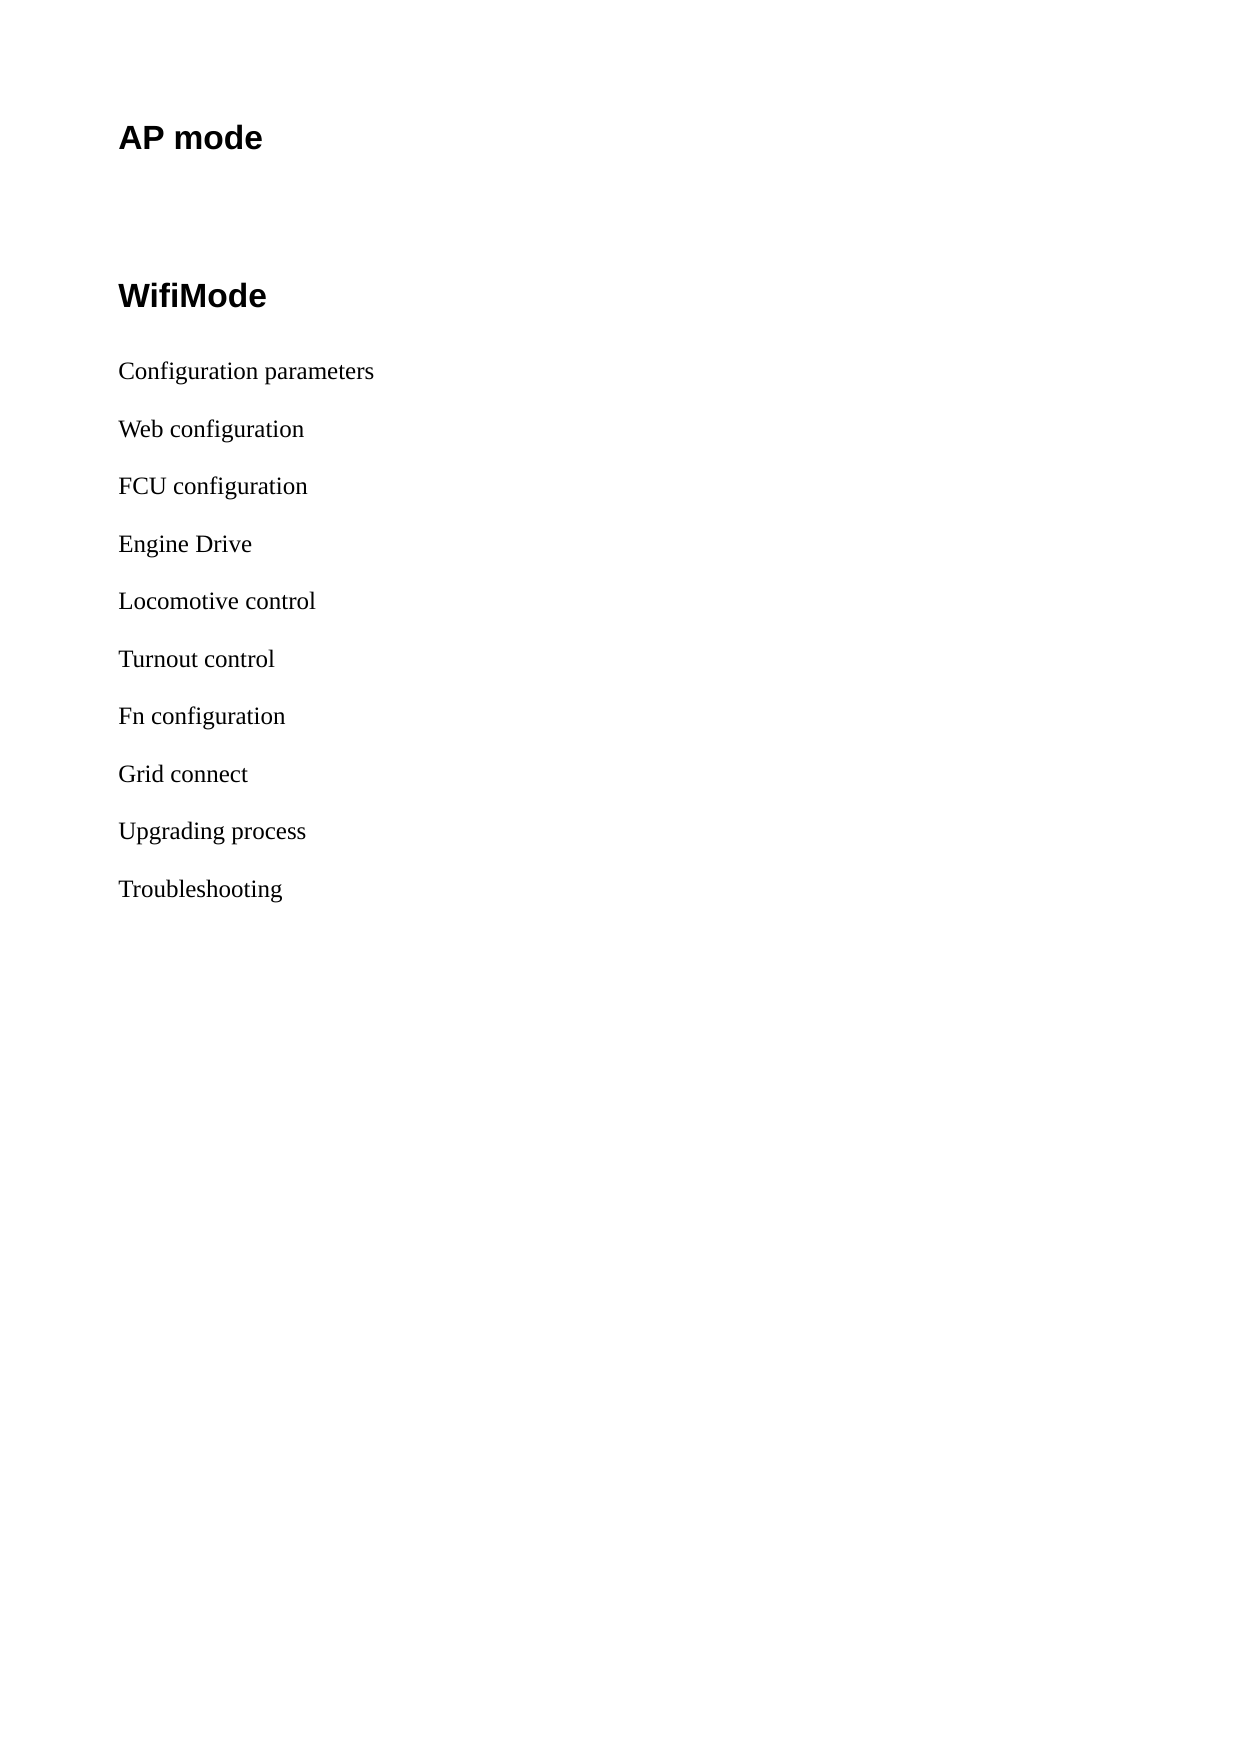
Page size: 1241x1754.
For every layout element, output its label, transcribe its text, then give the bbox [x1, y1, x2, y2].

text Troubleshooting [118, 874, 1122, 902]
text Upgrading process [118, 816, 1122, 845]
subtitle AP mode [118, 118, 1122, 157]
text FCU configuration [118, 471, 1122, 500]
text Web configuration [118, 414, 1122, 442]
text Grid connect [118, 759, 1122, 787]
text Turnout control [118, 644, 1122, 672]
subtitle WifiMode [118, 276, 1122, 315]
text Locomotive control [118, 586, 1122, 615]
text Fn configuration [118, 701, 1122, 730]
text Configuration parameters [118, 356, 1122, 385]
text Engine Drive [118, 529, 1122, 557]
